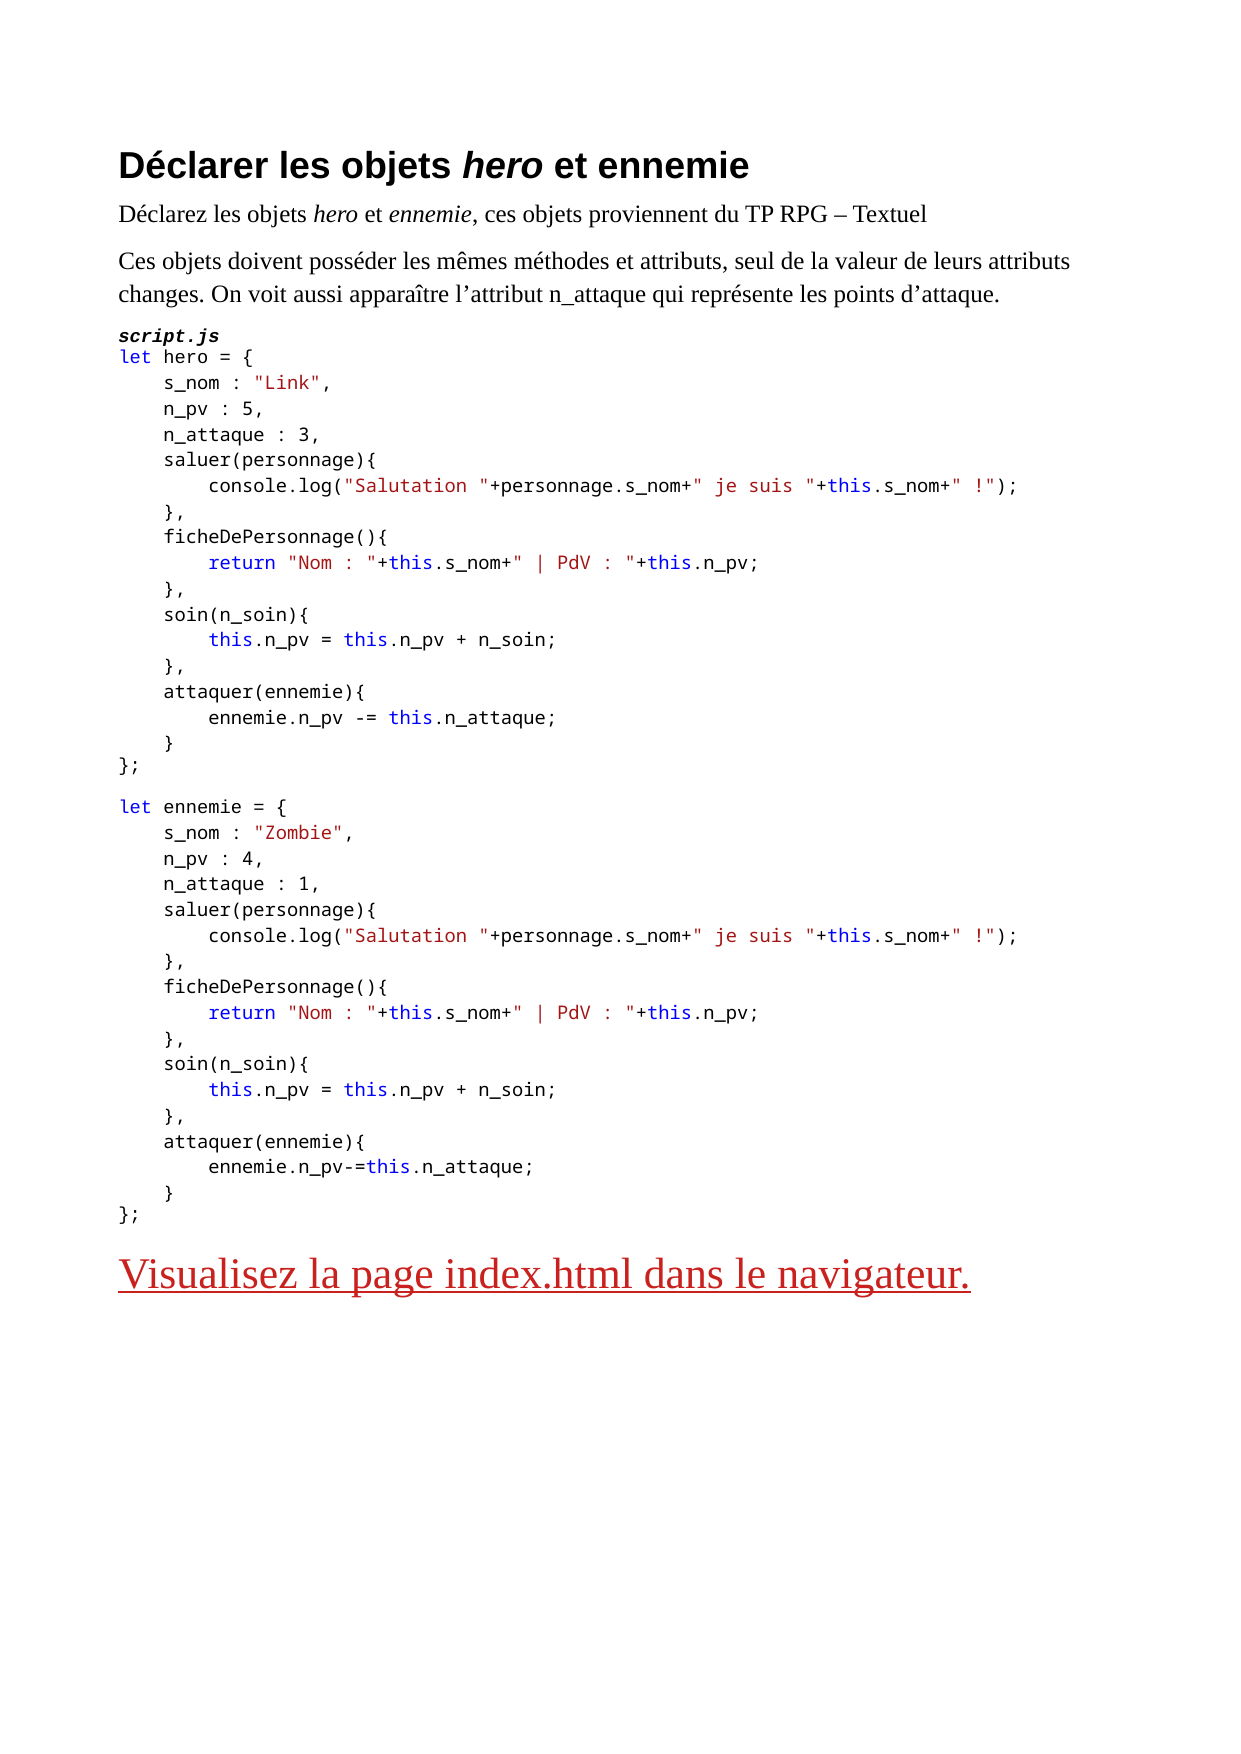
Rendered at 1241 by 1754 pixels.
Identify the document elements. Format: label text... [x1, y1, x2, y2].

text soin(n_soin){ [118, 1051, 1122, 1076]
text saluer(personnage){ [118, 447, 1122, 472]
text }, [118, 498, 1122, 524]
text }, [118, 1025, 1122, 1051]
text n_attaque : 1, [118, 871, 1122, 896]
text soin(n_soin){ [118, 601, 1122, 627]
text attaquer(ennemie){ [118, 1128, 1122, 1154]
text console.log("Salutation "+personnage.s_nom+" je suis "+this.s_nom+" !"); [118, 922, 1122, 948]
text }, [118, 652, 1122, 678]
text }, [118, 575, 1122, 601]
text ennemie.n_pv -= this.n_attaque; [118, 704, 1122, 730]
text let hero = { [118, 348, 1122, 369]
text return "Nom : "+this.s_nom+" | PdV : "+this.n_pv; [118, 999, 1122, 1025]
text Ces objets doivent posséder les mêmes méthodes et attributs, seul de la valeur de leurs attributs changes. On voit aussi apparaître l’attribut n_attaque qui représente les points d’attaque. [118, 246, 1122, 308]
text Déclarez les objets hero et ennemie, ces objets proviennent du TP RPG – Textuel [118, 199, 1122, 227]
text Visualisez la page index.html dans le navigateur. [118, 1248, 1122, 1298]
text ficheDePersonnage(){ [118, 973, 1122, 999]
text ennemie.n_pv-=this.n_attaque; [118, 1154, 1122, 1179]
subtitle Déclarer les objets hero et ennemie [118, 143, 1122, 186]
text this.n_pv = this.n_pv + n_soin; [118, 1076, 1122, 1102]
text s_nom : "Zombie", [118, 819, 1122, 845]
text console.log("Salutation "+personnage.s_nom+" je suis "+this.s_nom+" !"); [118, 472, 1122, 498]
text } [118, 730, 1122, 755]
text n_pv : 5, [118, 395, 1122, 421]
text script.js [118, 327, 1122, 348]
text }; [118, 1205, 1122, 1226]
text n_attaque : 3, [118, 421, 1122, 447]
text return "Nom : "+this.s_nom+" | PdV : "+this.n_pv; [118, 549, 1122, 575]
text n_pv : 4, [118, 845, 1122, 871]
text this.n_pv = this.n_pv + n_soin; [118, 627, 1122, 652]
text }, [118, 948, 1122, 973]
text } [118, 1179, 1122, 1205]
text s_nom : "Link", [118, 369, 1122, 395]
text saluer(personnage){ [118, 896, 1122, 922]
text }; [118, 755, 1122, 777]
text ficheDePersonnage(){ [118, 524, 1122, 549]
text let ennemie = { [118, 798, 1122, 819]
text attaquer(ennemie){ [118, 678, 1122, 704]
text }, [118, 1102, 1122, 1128]
